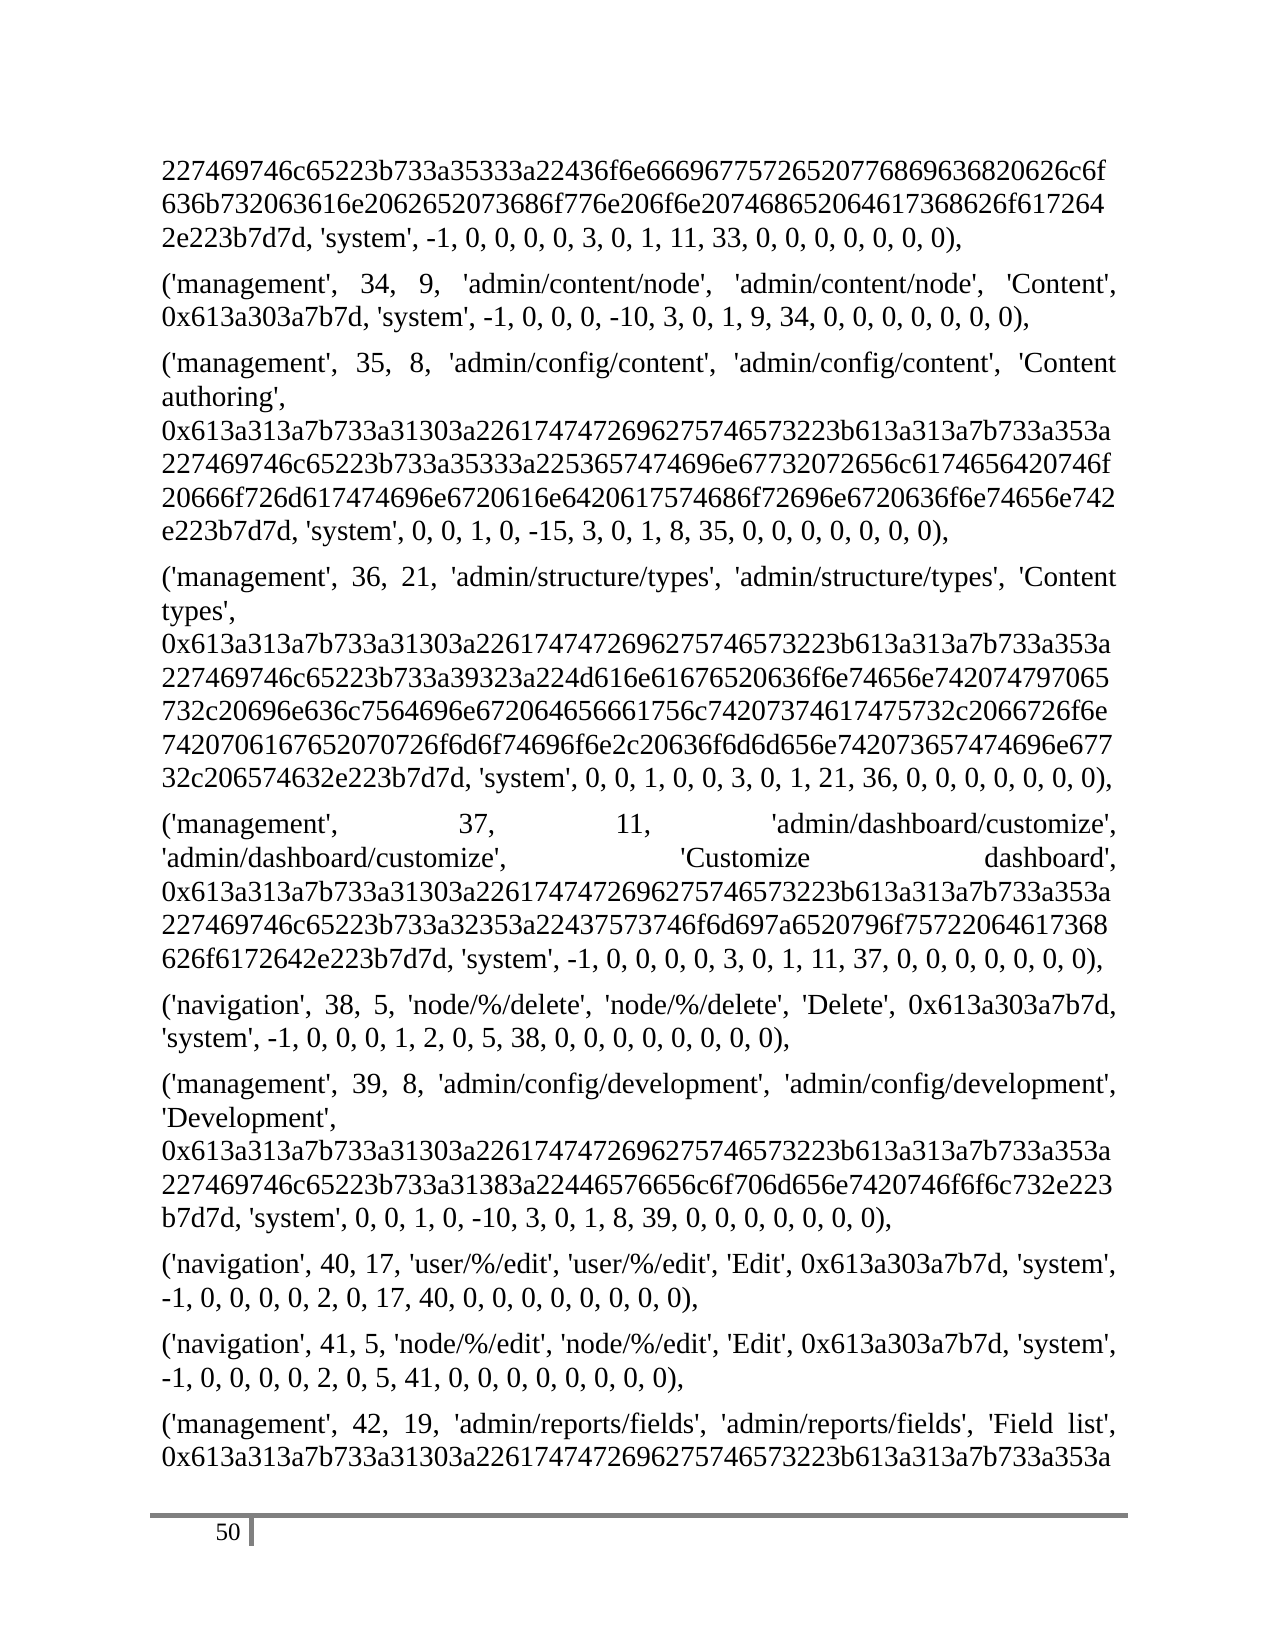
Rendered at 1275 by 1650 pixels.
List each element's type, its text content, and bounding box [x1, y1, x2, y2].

text ('management', 36, 21, 'admin/structure/types', 'admin/structure/types', 'Content types', 0x613a313a7b733a31303a2261747472696275746573223b613a313a7b733a353a227469746c65223b733a39323a224d616e61676520636f6e74656e742074797065732c20696e636c7564696e672064656661756c74207374617475732c2066726f6e7420706167652070726f6d6f74696f6e2c20636f6d6d656e742073657474696e67732c206574632e223b7d7d, 'system', 0, 0, 1, 0, 0, 3, 0, 1, 21, 36, 0, 0, 0, 0, 0, 0, 0), [161, 559, 1117, 794]
text ('management', 34, 9, 'admin/content/node', 'admin/content/node', 'Content', 0x613a303a7b7d, 'system', -1, 0, 0, 0, -10, 3, 0, 1, 9, 34, 0, 0, 0, 0, 0, 0, 0), [161, 266, 1117, 333]
text ('management', 35, 8, 'admin/config/content', 'admin/config/content', 'Content authoring', 0x613a313a7b733a31303a2261747472696275746573223b613a313a7b733a353a227469746c65223b733a35333a2253657474696e67732072656c6174656420746f20666f726d617474696e6720616e6420617574686f72696e6720636f6e74656e742e223b7d7d, 'system', 0, 0, 1, 0, -15, 3, 0, 1, 8, 35, 0, 0, 0, 0, 0, 0, 0), [161, 346, 1117, 547]
text ('navigation', 40, 17, 'user/%/edit', 'user/%/edit', 'Edit', 0x613a303a7b7d, 'system', -1, 0, 0, 0, 0, 2, 0, 17, 40, 0, 0, 0, 0, 0, 0, 0, 0), [161, 1247, 1117, 1314]
text ('management', 37, 11, 'admin/dashboard/customize', 'admin/dashboard/customize', 'Customize dashboard', 0x613a313a7b733a31303a2261747472696275746573223b613a313a7b733a353a227469746c65223b733a32353a22437573746f6d697a6520796f75722064617368626f6172642e223b7d7d, 'system', -1, 0, 0, 0, 0, 3, 0, 1, 11, 37, 0, 0, 0, 0, 0, 0, 0), [161, 807, 1117, 974]
text ('navigation', 38, 5, 'node/%/delete', 'node/%/delete', 'Delete', 0x613a303a7b7d, 'system', -1, 0, 0, 0, 1, 2, 0, 5, 38, 0, 0, 0, 0, 0, 0, 0, 0), [161, 987, 1117, 1054]
text ('management', 42, 19, 'admin/reports/fields', 'admin/reports/fields', 'Field list', 0x613a313a7b733a31303a2261747472696275746573223b613a313a7b733a353a [161, 1406, 1117, 1473]
text ('management', 39, 8, 'admin/config/development', 'admin/config/development', 'Development', 0x613a313a7b733a31303a2261747472696275746573223b613a313a7b733a353a227469746c65223b733a31383a22446576656c6f706d656e7420746f6f6c732e223b7d7d, 'system', 0, 0, 1, 0, -10, 3, 0, 1, 8, 39, 0, 0, 0, 0, 0, 0, 0), [161, 1066, 1117, 1234]
text 227469746c65223b733a35333a22436f6e66696775726520776869636820626c6f636b732063616e2062652073686f776e206f6e207468652064617368626f6172642e223b7d7d, 'system', -1, 0, 0, 0, 0, 3, 0, 1, 11, 33, 0, 0, 0, 0, 0, 0, 0), [161, 153, 1117, 253]
text ('navigation', 41, 5, 'node/%/edit', 'node/%/edit', 'Edit', 0x613a303a7b7d, 'system', -1, 0, 0, 0, 0, 2, 0, 5, 41, 0, 0, 0, 0, 0, 0, 0, 0), [161, 1326, 1117, 1393]
